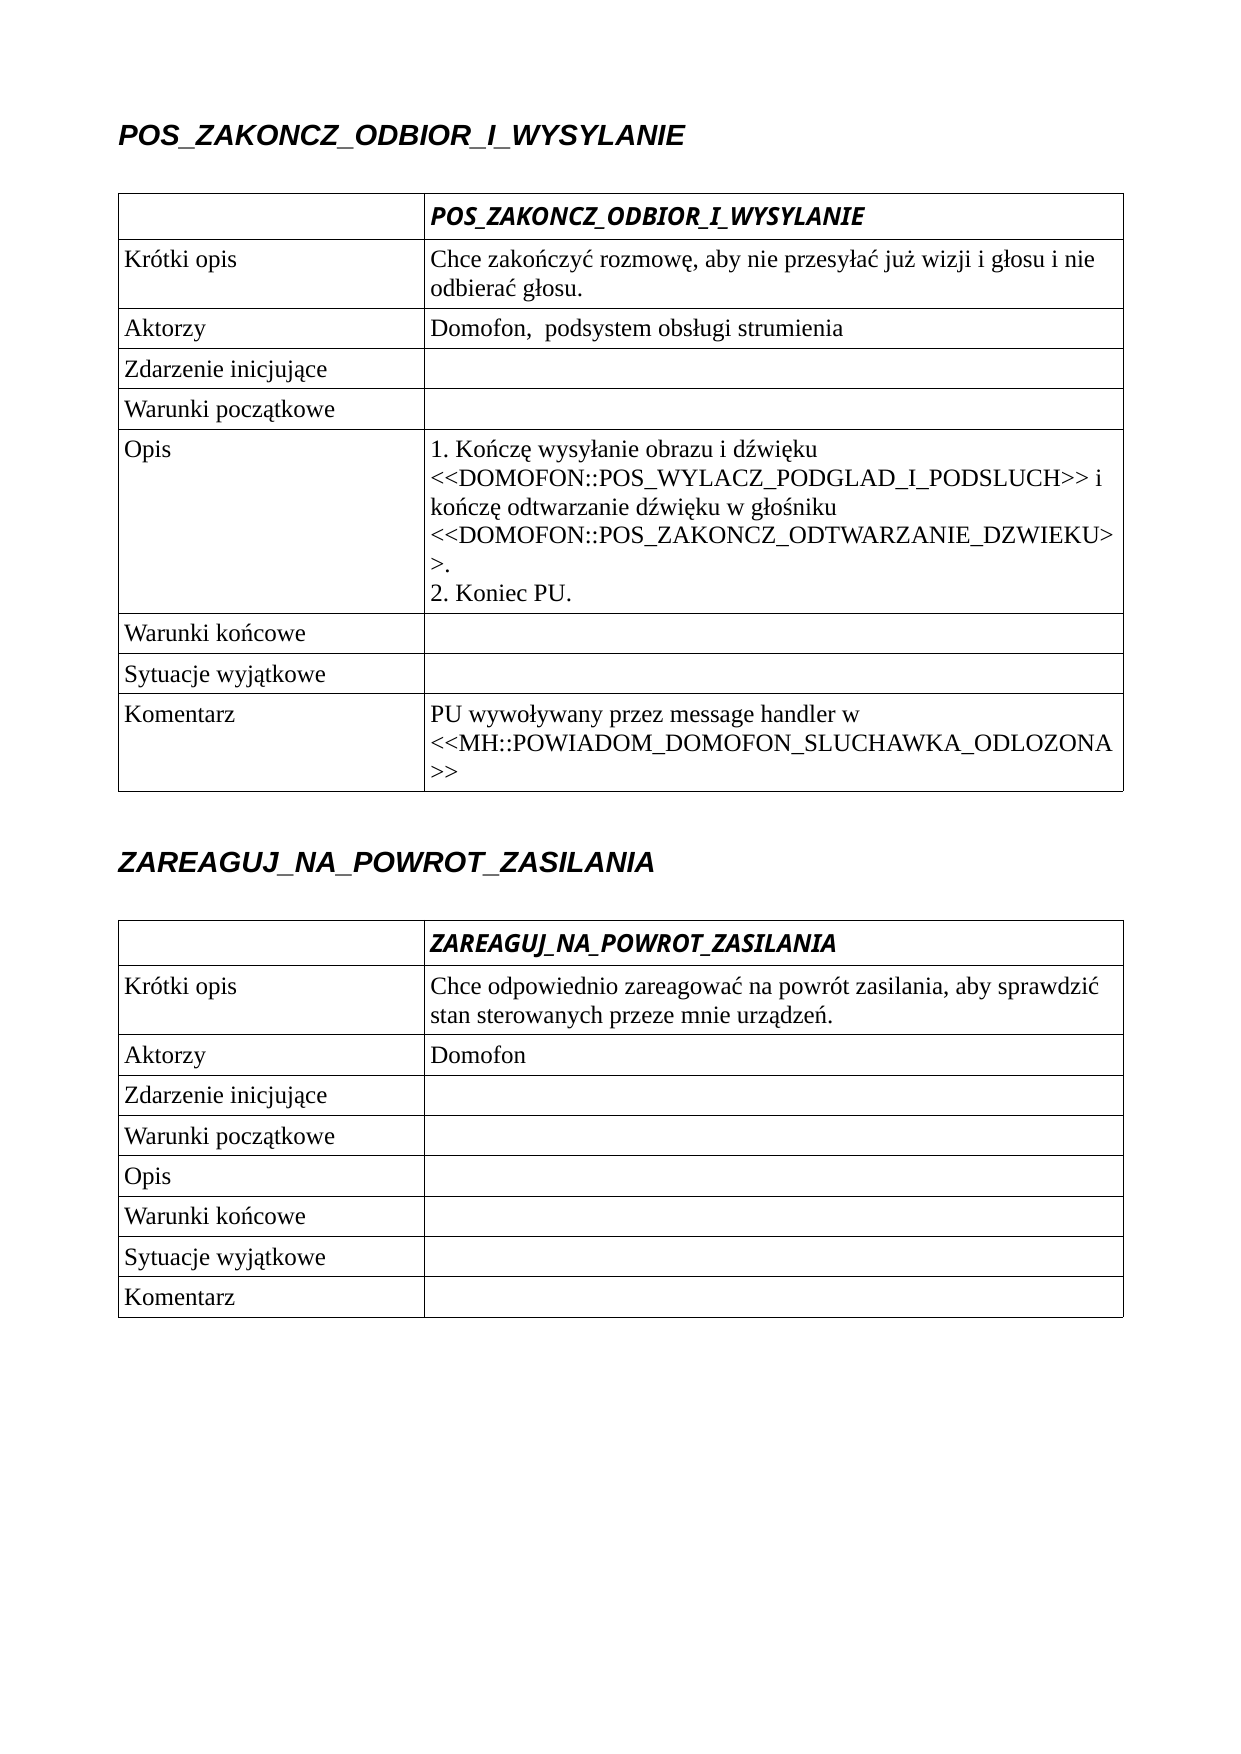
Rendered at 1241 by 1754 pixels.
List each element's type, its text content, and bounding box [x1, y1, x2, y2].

table_cell Chce zakończyć rozmowę, aby nie przesyłać już wizji i głosu i nie odbierać głosu. [425, 240, 1123, 308]
table_cell Sytuacje wyjątkowe [119, 654, 424, 693]
table_cell [425, 1116, 1123, 1155]
table_cell Komentarz [119, 1277, 424, 1317]
table_cell Domofon [425, 1035, 1123, 1075]
table_cell [425, 1237, 1123, 1276]
table_cell [425, 1076, 1123, 1115]
table_cell Opis [119, 1156, 424, 1196]
table_cell Aktorzy [119, 1035, 424, 1075]
table_cell [425, 389, 1123, 428]
table_cell [425, 1156, 1123, 1196]
table_cell Warunki końcowe [119, 1197, 424, 1236]
table_cell Sytuacje wyjątkowe [119, 1237, 424, 1276]
table_cell PU wywoływany przez message handler w <<MH::POWIADOM_DOMOFON_SLUCHAWKA_ODLOZONA>> [425, 694, 1123, 791]
table_cell Aktorzy [119, 309, 424, 348]
table_cell Warunki początkowe [119, 389, 424, 428]
table_cell 1. Kończę wysyłanie obrazu i dźwięku <<DOMOFON::POS_WYLACZ_PODGLAD_I_PODSLUCH>> i kończę odtwarzanie dźwięku w głośniku <<DOMOFON::POS_ZAKONCZ_ODTWARZANIE_DZWIEKU>>. 2. Koniec PU. [425, 430, 1123, 613]
table_cell Warunki początkowe [119, 1116, 424, 1155]
table_cell Warunki końcowe [119, 614, 424, 653]
table_header POS_ZAKONCZ_ODBIOR_I_WYSYLANIE [425, 194, 1123, 238]
table_cell [425, 349, 1123, 388]
subtitle ZAREAGUJ_NA_POWROT_ZASILANIA [118, 845, 1122, 878]
table_cell Komentarz [119, 694, 424, 791]
table_cell Zdarzenie inicjujące [119, 1076, 424, 1115]
table_cell [425, 614, 1123, 653]
table_cell Krótki opis [119, 240, 424, 308]
table_cell Domofon, podsystem obsługi strumienia [425, 309, 1123, 348]
table_cell [425, 1277, 1123, 1317]
table_header [119, 921, 424, 965]
table_cell Krótki opis [119, 966, 424, 1034]
subtitle POS_ZAKONCZ_ODBIOR_I_WYSYLANIE [118, 118, 1122, 152]
table_header ZAREAGUJ_NA_POWROT_ZASILANIA [425, 921, 1123, 965]
table_header [119, 194, 424, 238]
table_cell Zdarzenie inicjujące [119, 349, 424, 388]
table_cell [425, 654, 1123, 693]
table_cell [425, 1197, 1123, 1236]
table_cell Opis [119, 430, 424, 613]
table_cell Chce odpowiednio zareagować na powrót zasilania, aby sprawdzić stan sterowanych przeze mnie urządzeń. [425, 966, 1123, 1034]
